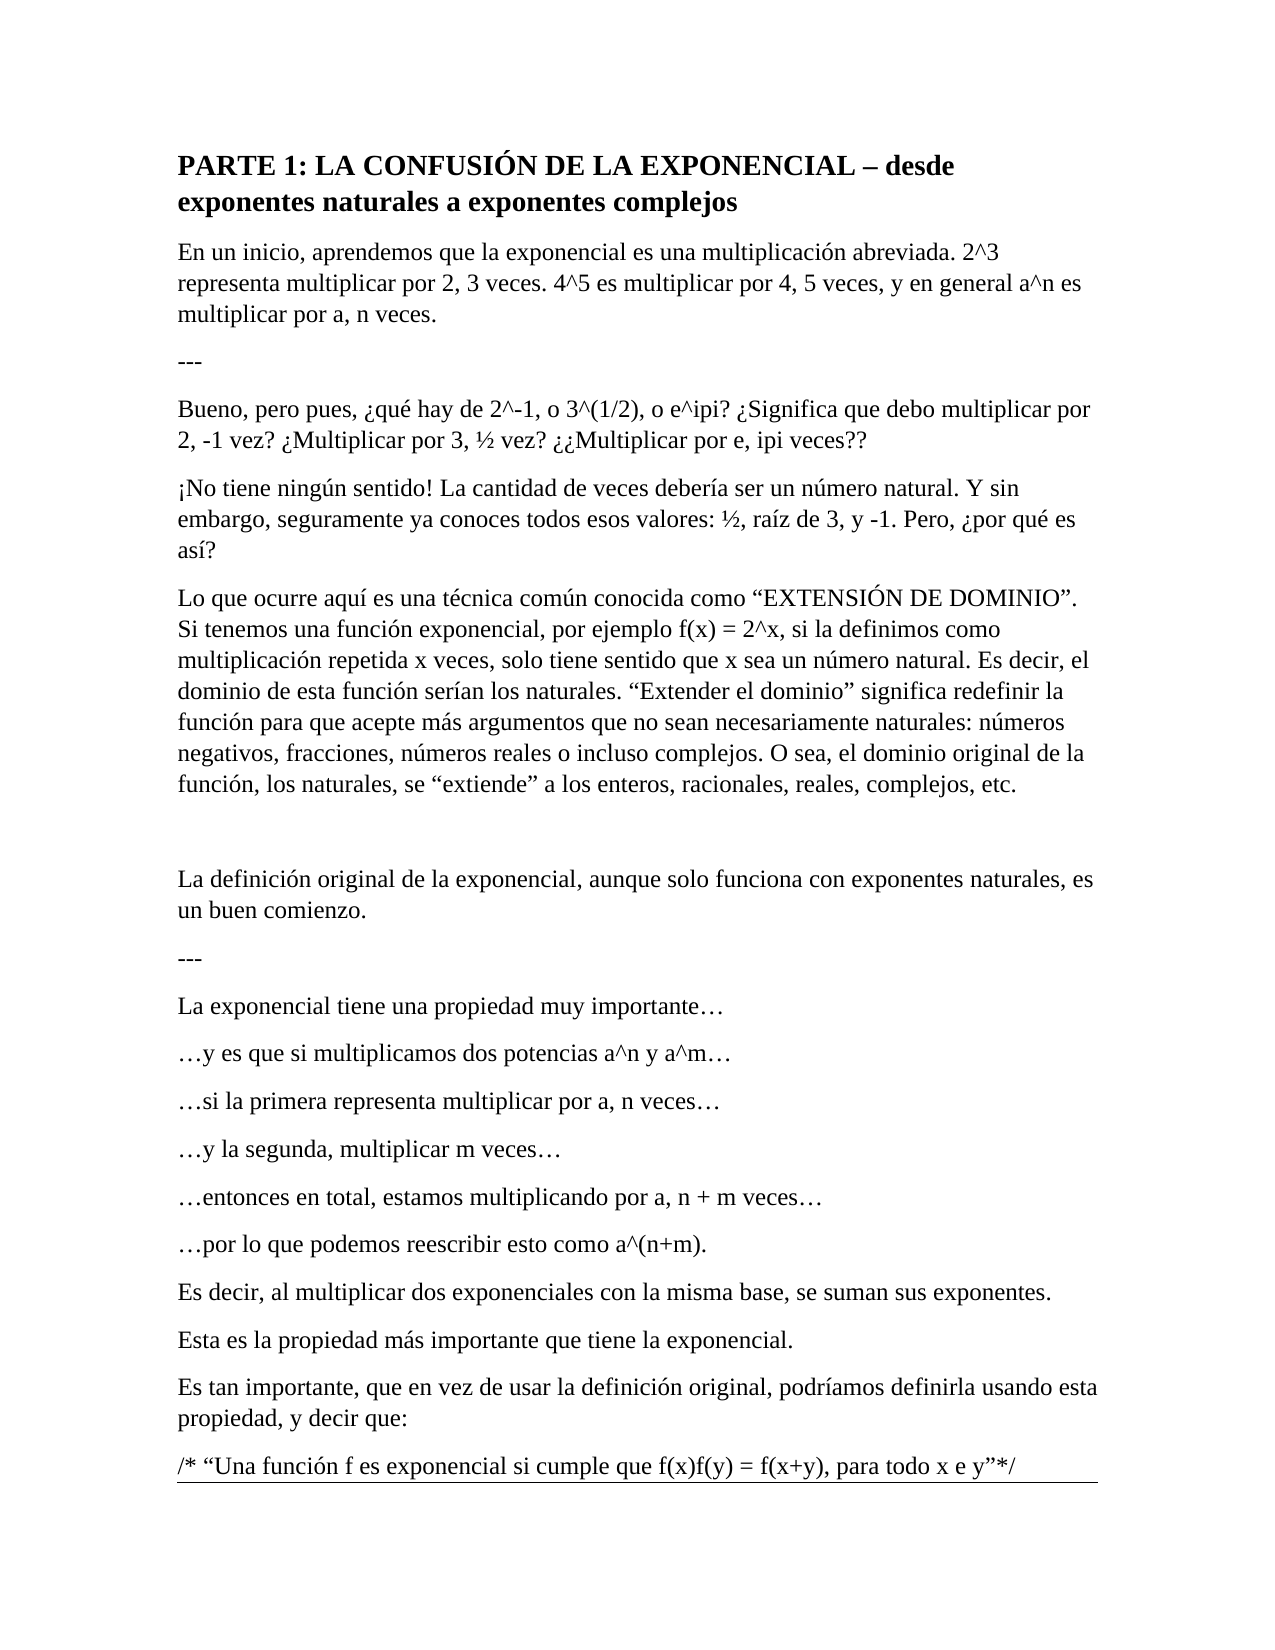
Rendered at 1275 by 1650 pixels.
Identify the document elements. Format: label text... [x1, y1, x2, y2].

text --- [177, 943, 1098, 972]
text --- [177, 346, 1098, 375]
text En un inicio, aprendemos que la exponencial es una multiplicación abreviada. 2^3 representa multiplicar por 2, 3 veces. 4^5 es multiplicar por 4, 5 veces, y en general a^n es multiplicar por a, n veces. [177, 237, 1098, 327]
text Lo que ocurre aquí es una técnica común conocida como “EXTENSIÓN DE DOMINIO”. Si tenemos una función exponencial, por ejemplo f(x) = 2^x, si la definimos como multiplicación repetida x veces, solo tiene sentido que x sea un número natural. Es decir, el dominio de esta función serían los naturales. “Extender el dominio” significa redefinir la función para que acepte más argumentos que no sean necesariamente naturales: números negativos, fracciones, números reales o incluso complejos. O sea, el dominio original de la función, los naturales, se “extiende” a los enteros, racionales, reales, complejos, etc. [177, 583, 1098, 798]
text ¡No tiene ningún sentido! La cantidad de veces debería ser un número natural. Y sin embargo, seguramente ya conoces todos esos valores: ½, raíz de 3, y -1. Pero, ¿por qué es así? [177, 473, 1098, 564]
text Es tan importante, que en vez de usar la definición original, podríamos definirla usando esta propiedad, y decir que: [177, 1372, 1098, 1432]
text …si la primera representa multiplicar por a, n veces… [177, 1086, 1098, 1115]
text Es decir, al multiplicar dos exponenciales con la misma base, se suman sus exponentes. [177, 1277, 1098, 1306]
text PARTE 1: LA CONFUSIÓN DE LA EXPONENCIAL – desde exponentes naturales a exponentes complejos [177, 148, 1098, 217]
text La exponencial tiene una propiedad muy importante… [177, 991, 1098, 1019]
text …y es que si multiplicamos dos potencias a^n y a^m… [177, 1038, 1098, 1067]
text Bueno, pero pues, ¿qué hay de 2^-1, o 3^(1/2), o e^ipi? ¿Significa que debo multiplicar por 2, -1 vez? ¿Multiplicar por 3, ½ vez? ¿¿Multiplicar por e, ipi veces?? [177, 394, 1098, 454]
text …entonces en total, estamos multiplicando por a, n + m veces… [177, 1182, 1098, 1210]
text La definición original de la exponencial, aunque solo funciona con exponentes naturales, es un buen comienzo. [177, 864, 1098, 924]
text …por lo que podemos reescribir esto como a^(n+m). [177, 1229, 1098, 1258]
text /* “Una función f es exponencial si cumple que f(x)f(y) = f(x+y), para todo x e y”*/ [177, 1451, 1098, 1482]
text …y la segunda, multiplicar m veces… [177, 1134, 1098, 1163]
text Esta es la propiedad más importante que tiene la exponencial. [177, 1325, 1098, 1353]
